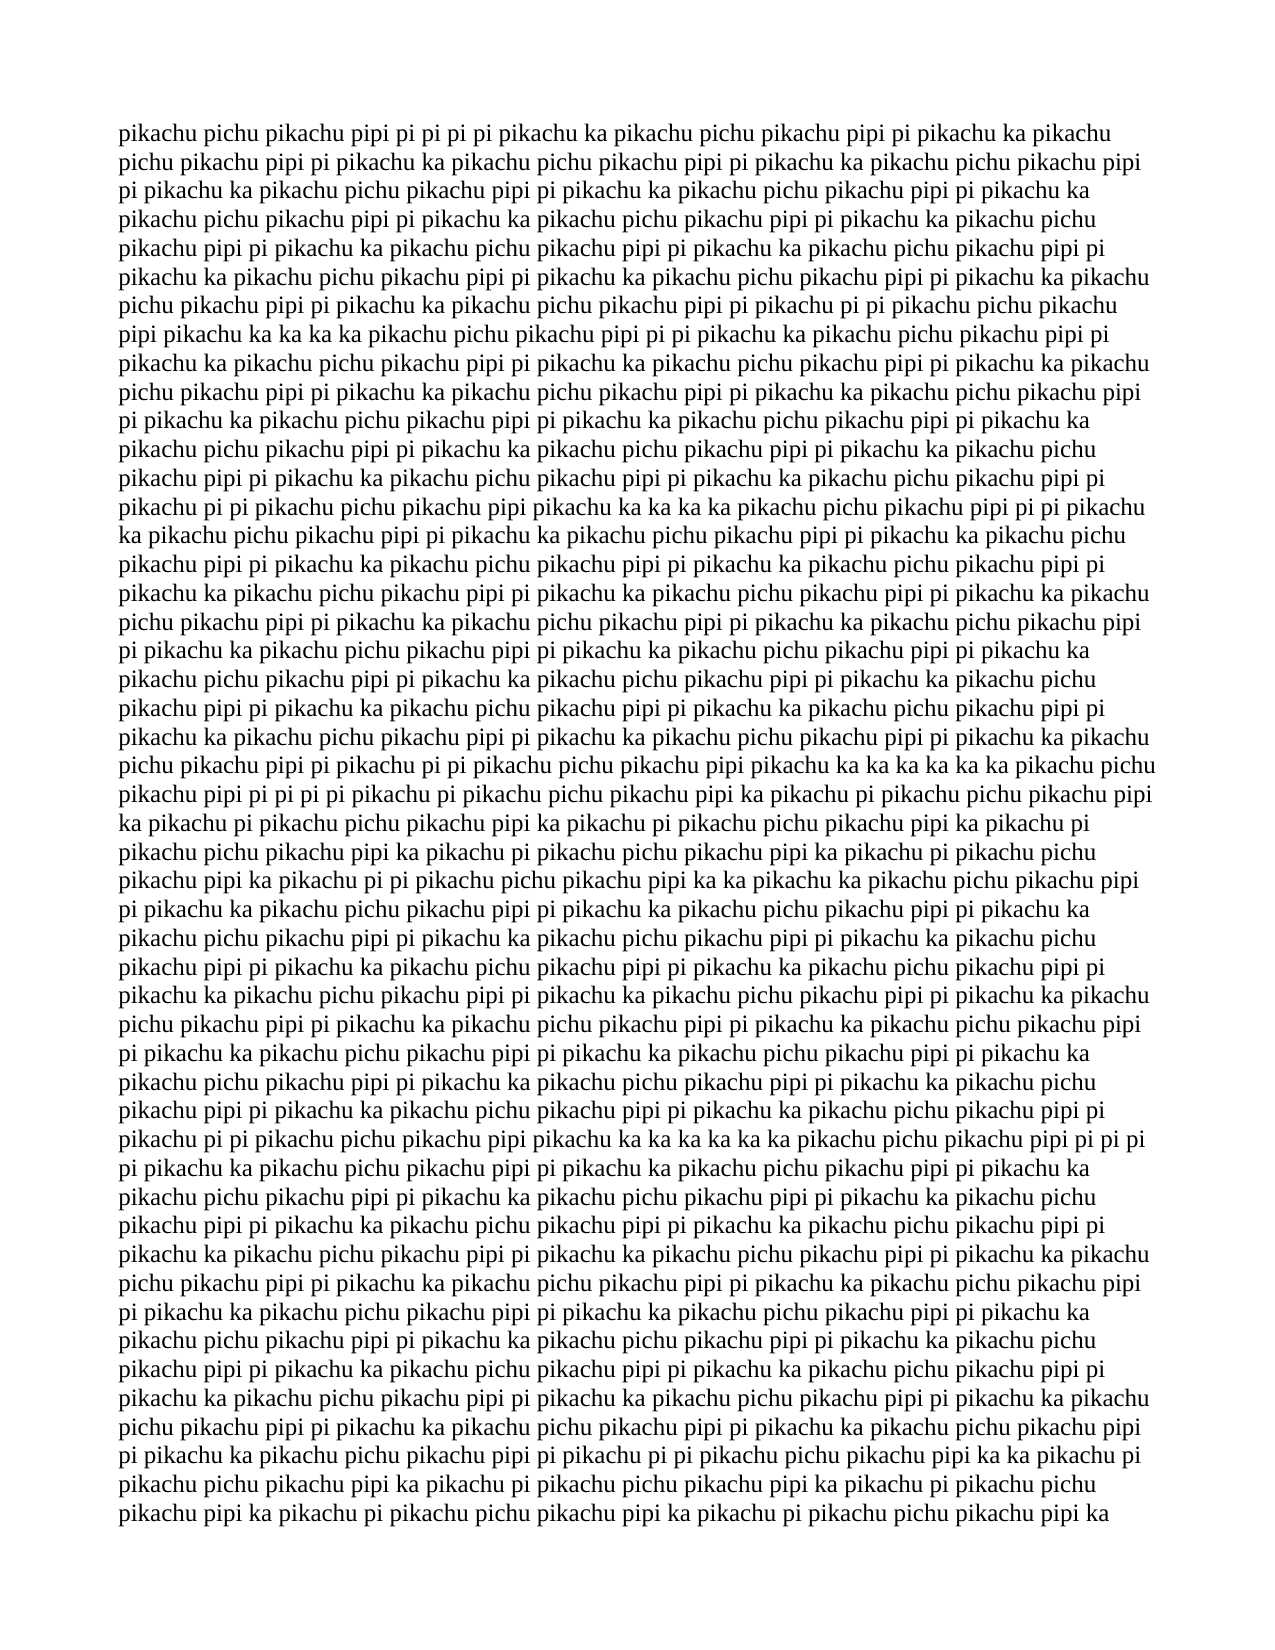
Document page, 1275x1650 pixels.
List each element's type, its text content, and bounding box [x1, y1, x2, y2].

text pikachu pichu pikachu pipi pi pi pi pi pikachu ka pikachu pichu pikachu pipi pi pikachu ka pikachu pichu pikachu pipi pi pikachu ka pikachu pichu pikachu pipi pi pikachu ka pikachu pichu pikachu pipi pi pikachu ka pikachu pichu pikachu pipi pi pikachu ka pikachu pichu pikachu pipi pi pikachu ka pikachu pichu pikachu pipi pi pikachu ka pikachu pichu pikachu pipi pi pikachu ka pikachu pichu pikachu pipi pi pikachu ka pikachu pichu pikachu pipi pi pikachu ka pikachu pichu pikachu pipi pi pikachu ka pikachu pichu pikachu pipi pi pikachu ka pikachu pichu pikachu pipi pi pikachu ka pikachu pichu pikachu pipi pi pikachu ka pikachu pichu pikachu pipi pi pikachu pi pi pikachu pichu pikachu pipi pikachu ka ka ka ka pikachu pichu pikachu pipi pi pi pikachu ka pikachu pichu pikachu pipi pi pikachu ka pikachu pichu pikachu pipi pi pikachu ka pikachu pichu pikachu pipi pi pikachu ka pikachu pichu pikachu pipi pi pikachu ka pikachu pichu pikachu pipi pi pikachu ka pikachu pichu pikachu pipi pi pikachu ka pikachu pichu pikachu pipi pi pikachu ka pikachu pichu pikachu pipi pi pikachu ka pikachu pichu pikachu pipi pi pikachu ka pikachu pichu pikachu pipi pi pikachu ka pikachu pichu pikachu pipi pi pikachu ka pikachu pichu pikachu pipi pi pikachu ka pikachu pichu pikachu pipi pi pikachu pi pi pikachu pichu pikachu pipi pikachu ka ka ka ka pikachu pichu pikachu pipi pi pi pikachu ka pikachu pichu pikachu pipi pi pikachu ka pikachu pichu pikachu pipi pi pikachu ka pikachu pichu pikachu pipi pi pikachu ka pikachu pichu pikachu pipi pi pikachu ka pikachu pichu pikachu pipi pi pikachu ka pikachu pichu pikachu pipi pi pikachu ka pikachu pichu pikachu pipi pi pikachu ka pikachu pichu pikachu pipi pi pikachu ka pikachu pichu pikachu pipi pi pikachu ka pikachu pichu pikachu pipi pi pikachu ka pikachu pichu pikachu pipi pi pikachu ka pikachu pichu pikachu pipi pi pikachu ka pikachu pichu pikachu pipi pi pikachu ka pikachu pichu pikachu pipi pi pikachu ka pikachu pichu pikachu pipi pi pikachu ka pikachu pichu pikachu pipi pi pikachu ka pikachu pichu pikachu pipi pi pikachu ka pikachu pichu pikachu pipi pi pikachu ka pikachu pichu pikachu pipi pi pikachu ka pikachu pichu pikachu pipi pi pikachu pi pi pikachu pichu pikachu pipi pikachu ka ka ka ka ka ka pikachu pichu pikachu pipi pi pi pi pi pikachu pi pikachu pichu pikachu pipi ka pikachu pi pikachu pichu pikachu pipi ka pikachu pi pikachu pichu pikachu pipi ka pikachu pi pikachu pichu pikachu pipi ka pikachu pi pikachu pichu pikachu pipi ka pikachu pi pikachu pichu pikachu pipi ka pikachu pi pikachu pichu pikachu pipi ka pikachu pi pi pikachu pichu pikachu pipi ka ka pikachu ka pikachu pichu pikachu pipi pi pikachu ka pikachu pichu pikachu pipi pi pikachu ka pikachu pichu pikachu pipi pi pikachu ka pikachu pichu pikachu pipi pi pikachu ka pikachu pichu pikachu pipi pi pikachu ka pikachu pichu pikachu pipi pi pikachu ka pikachu pichu pikachu pipi pi pikachu ka pikachu pichu pikachu pipi pi pikachu ka pikachu pichu pikachu pipi pi pikachu ka pikachu pichu pikachu pipi pi pikachu ka pikachu pichu pikachu pipi pi pikachu ka pikachu pichu pikachu pipi pi pikachu ka pikachu pichu pikachu pipi pi pikachu ka pikachu pichu pikachu pipi pi pikachu ka pikachu pichu pikachu pipi pi pikachu ka pikachu pichu pikachu pipi pi pikachu ka pikachu pichu pikachu pipi pi pikachu ka pikachu pichu pikachu pipi pi pikachu ka pikachu pichu pikachu pipi pi pikachu ka pikachu pichu pikachu pipi pi pikachu pi pi pikachu pichu pikachu pipi pikachu ka ka ka ka ka ka pikachu pichu pikachu pipi pi pi pi pi pikachu ka pikachu pichu pikachu pipi pi pikachu ka pikachu pichu pikachu pipi pi pikachu ka pikachu pichu pikachu pipi pi pikachu ka pikachu pichu pikachu pipi pi pikachu ka pikachu pichu pikachu pipi pi pikachu ka pikachu pichu pikachu pipi pi pikachu ka pikachu pichu pikachu pipi pi pikachu ka pikachu pichu pikachu pipi pi pikachu ka pikachu pichu pikachu pipi pi pikachu ka pikachu pichu pikachu pipi pi pikachu ka pikachu pichu pikachu pipi pi pikachu ka pikachu pichu pikachu pipi pi pikachu ka pikachu pichu pikachu pipi pi pikachu ka pikachu pichu pikachu pipi pi pikachu ka pikachu pichu pikachu pipi pi pikachu ka pikachu pichu pikachu pipi pi pikachu ka pikachu pichu pikachu pipi pi pikachu ka pikachu pichu pikachu pipi pi pikachu ka pikachu pichu pikachu pipi pi pikachu ka pikachu pichu pikachu pipi pi pikachu ka pikachu pichu pikachu pipi pi pikachu ka pikachu pichu pikachu pipi pi pikachu ka pikachu pichu pikachu pipi pi pikachu ka pikachu pichu pikachu pipi pi pikachu ka pikachu pichu pikachu pipi pi pikachu pi pi pikachu pichu pikachu pipi ka ka pikachu pi pikachu pichu pikachu pipi ka pikachu pi pikachu pichu pikachu pipi ka pikachu pi pikachu pichu pikachu pipi ka pikachu pi pikachu pichu pikachu pipi ka pikachu pi pikachu pichu pikachu pipi ka [118, 118, 1157, 1527]
